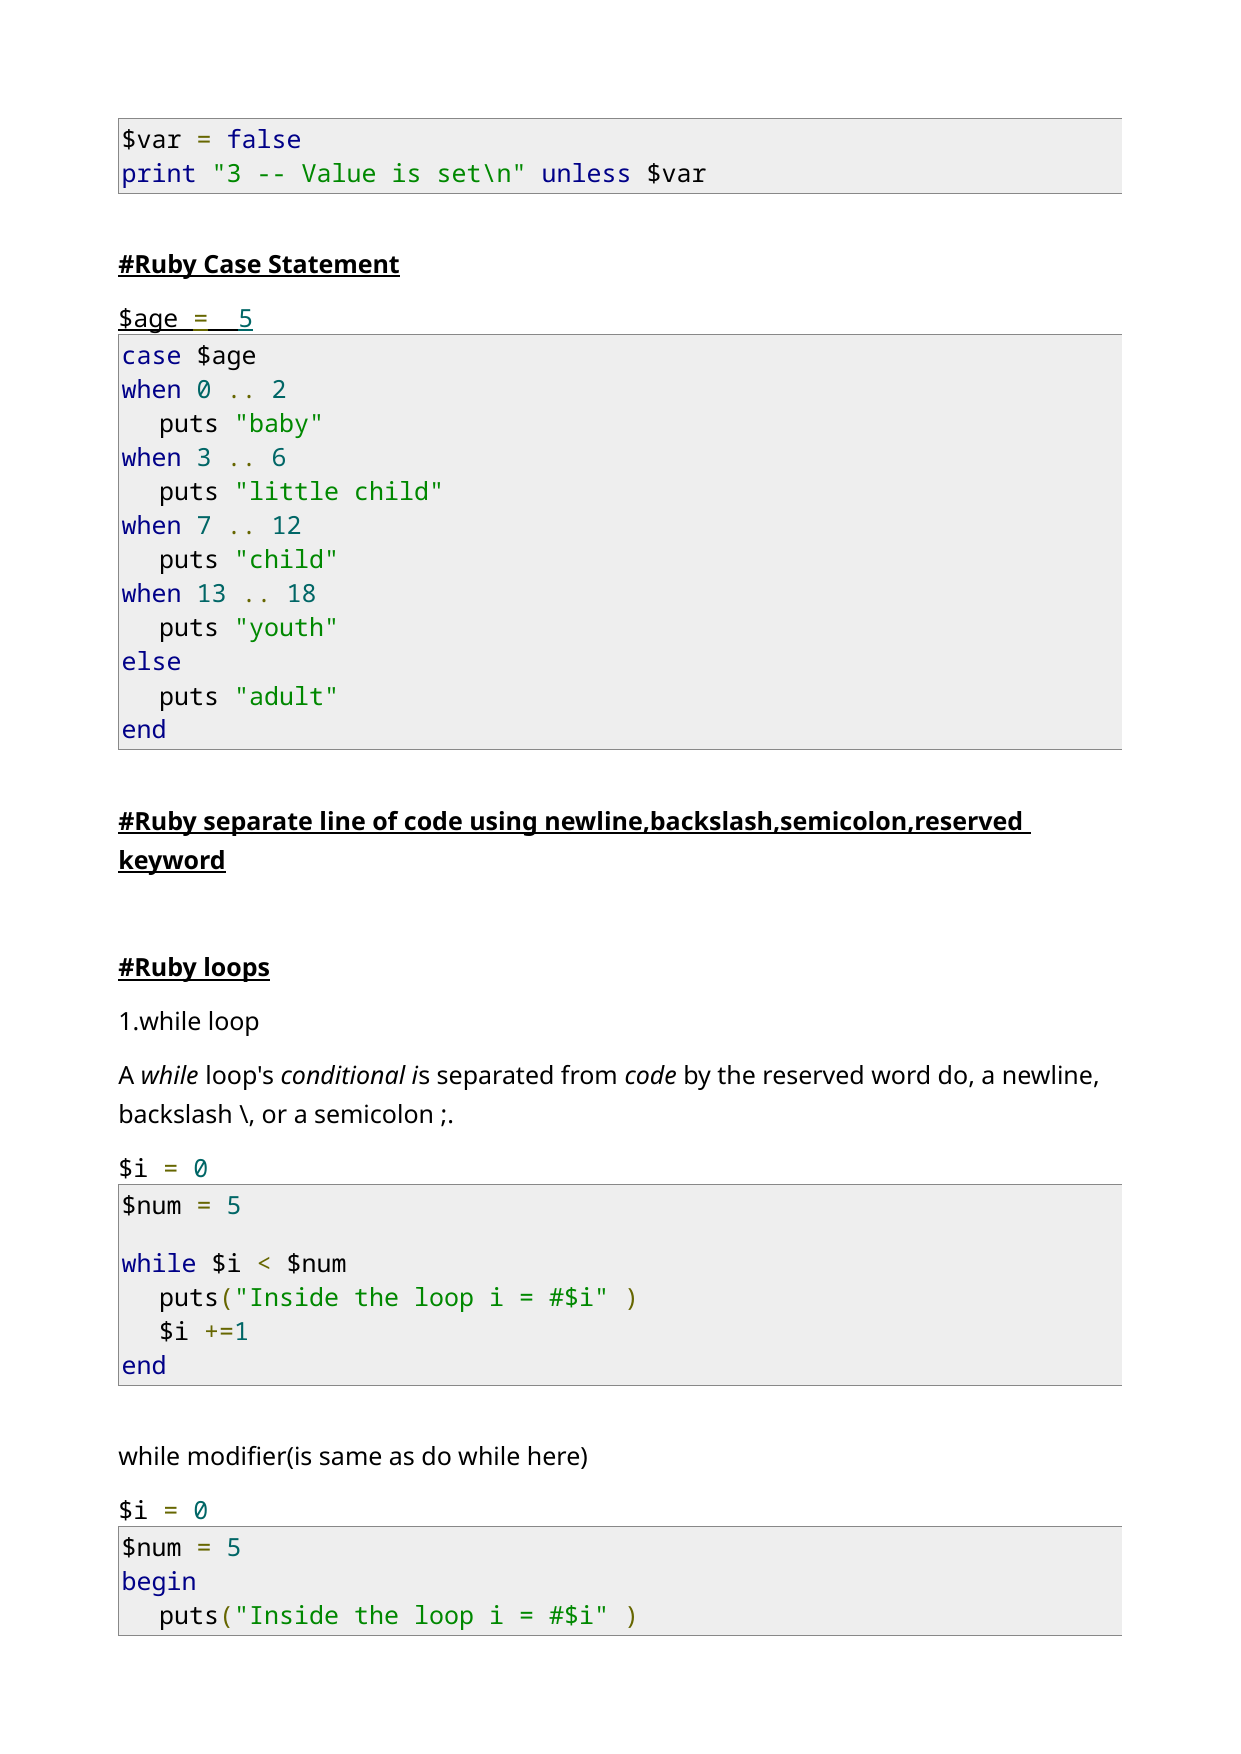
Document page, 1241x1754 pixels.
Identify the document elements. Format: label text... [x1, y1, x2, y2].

text $num = 5 [119, 1527, 1122, 1560]
text case $age [119, 335, 1122, 368]
text #Ruby separate line of code using newline,backslash,semicolon,reserved keyword [118, 803, 1122, 876]
text puts("Inside the loop i = #$i" ) [119, 1594, 1122, 1635]
text when 3 .. 6 [119, 436, 1122, 471]
text 1.while loop [118, 1004, 1122, 1038]
text #Ruby Case Statement [118, 246, 1122, 281]
text puts "little child" [119, 471, 1122, 504]
text puts "child" [119, 539, 1122, 573]
text when 7 .. 12 [119, 504, 1122, 539]
text $i = 0 [118, 1150, 1122, 1184]
text when 13 .. 18 [119, 573, 1122, 607]
text while modifier(is same as do while here) [118, 1438, 1122, 1473]
text begin [119, 1560, 1122, 1594]
text $num = 5 [119, 1185, 1122, 1218]
text $var = false [119, 119, 1122, 152]
text $age = 5 [118, 300, 1122, 334]
text $i +=1 [119, 1310, 1122, 1344]
text when 0 .. 2 [119, 368, 1122, 402]
text A while loop's conditional is separated from code by the reserved word do, a newline, backslash \, or a semicolon ;. [118, 1057, 1122, 1131]
text puts "youth" [119, 607, 1122, 641]
text #Ruby loops [118, 950, 1122, 984]
text end [119, 1344, 1122, 1385]
text while $i < $num [119, 1242, 1122, 1276]
text print "3 -- Value is set\n" unless $var [119, 152, 1122, 193]
text puts "adult" [119, 675, 1122, 709]
text puts "baby" [119, 402, 1122, 436]
text puts("Inside the loop i = #$i" ) [119, 1276, 1122, 1310]
text end [119, 709, 1122, 749]
text $i = 0 [118, 1492, 1122, 1526]
text else [119, 641, 1122, 675]
